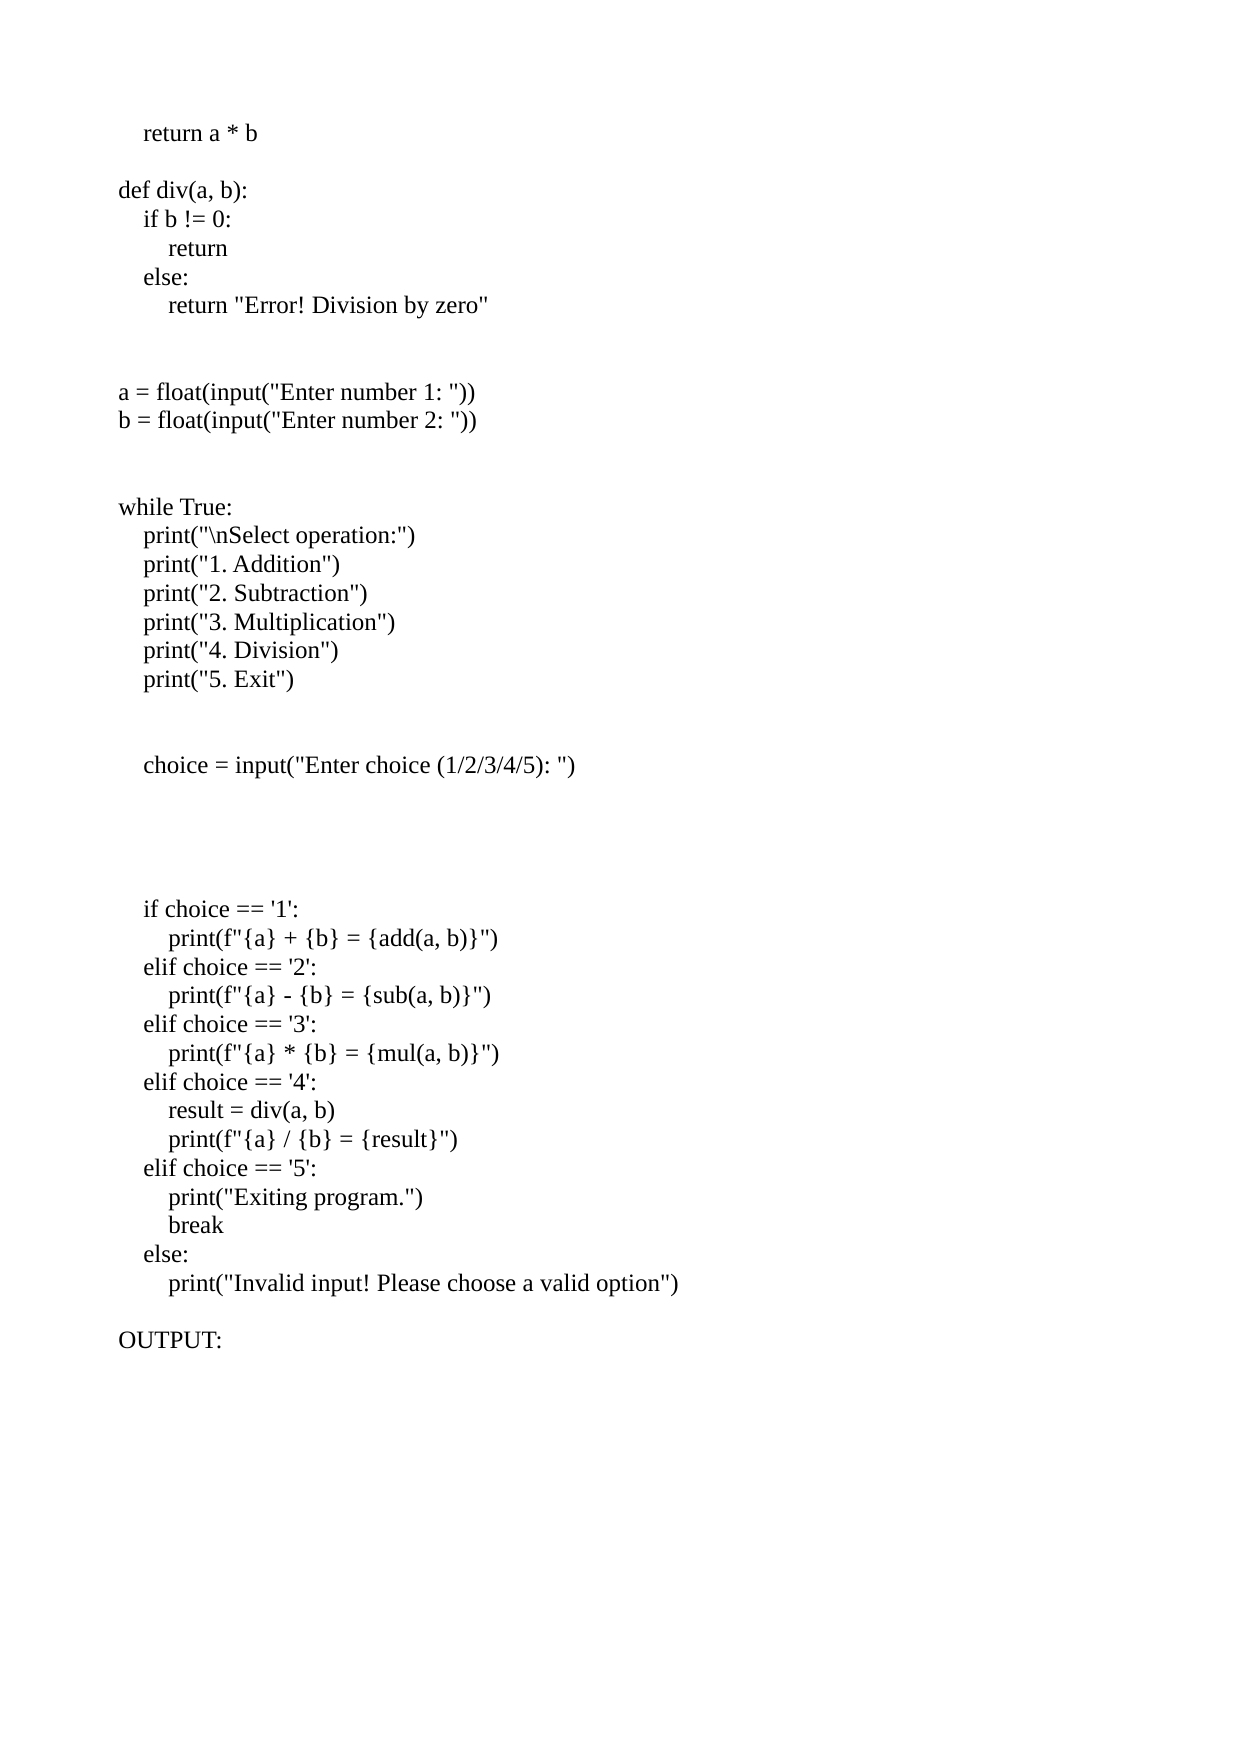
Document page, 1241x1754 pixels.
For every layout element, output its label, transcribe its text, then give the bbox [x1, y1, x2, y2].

text while True: [118, 492, 1122, 521]
text b = float(input("Enter number 2: ")) [118, 406, 1122, 434]
text break [118, 1211, 1122, 1239]
text if b != 0: [118, 204, 1122, 233]
text print("Exiting program.") [118, 1182, 1122, 1211]
text elif choice == '5': [118, 1153, 1122, 1182]
text print("\nSelect operation:") [118, 521, 1122, 549]
text print("1. Addition") [118, 549, 1122, 578]
text return a * b [118, 118, 1122, 147]
text print("5. Exit") [118, 664, 1122, 693]
text print("3. Multiplication") [118, 607, 1122, 636]
text result = div(a, b) [118, 1096, 1122, 1124]
text elif choice == '3': [118, 1009, 1122, 1038]
text if choice == '1': [118, 894, 1122, 923]
text print("4. Division") [118, 636, 1122, 664]
text print("Invalid input! Please choose a valid option") [118, 1268, 1122, 1297]
text return "Error! Division by zero" [118, 291, 1122, 319]
text print(f"{a} - {b} = {sub(a, b)}") [118, 981, 1122, 1009]
text a = float(input("Enter number 1: ")) [118, 377, 1122, 406]
text print("2. Subtraction") [118, 578, 1122, 607]
text def div(a, b): [118, 176, 1122, 204]
text choice = input("Enter choice (1/2/3/4/5): ") [118, 751, 1122, 779]
text return [118, 233, 1122, 262]
text OUTPUT: [118, 1326, 1122, 1354]
text print(f"{a} + {b} = {add(a, b)}") [118, 923, 1122, 952]
text elif choice == '2': [118, 952, 1122, 981]
text print(f"{a} / {b} = {result}") [118, 1124, 1122, 1153]
text else: [118, 262, 1122, 291]
text else: [118, 1239, 1122, 1268]
text elif choice == '4': [118, 1067, 1122, 1096]
text print(f"{a} * {b} = {mul(a, b)}") [118, 1038, 1122, 1067]
